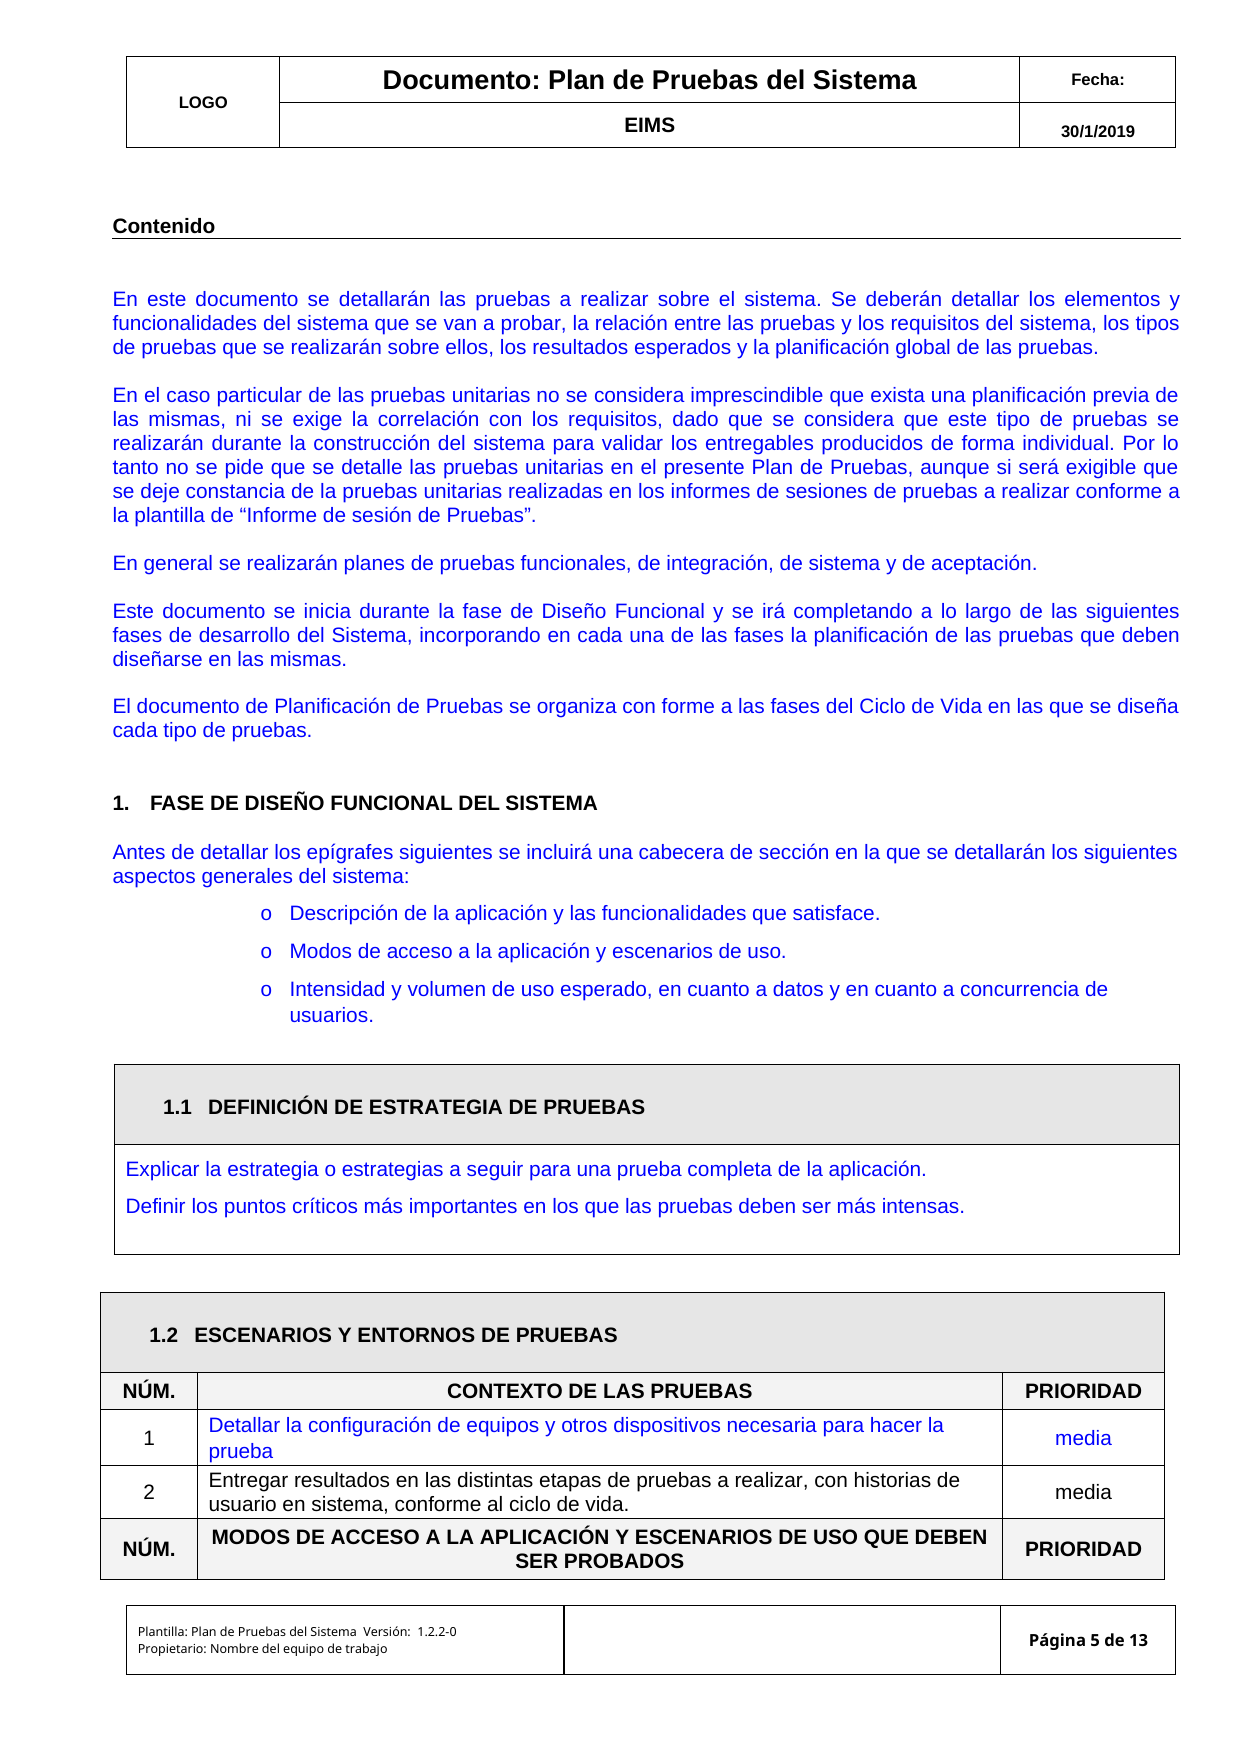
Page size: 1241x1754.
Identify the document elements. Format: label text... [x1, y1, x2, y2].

subtitle FASE DE DISEÑO FUNCIONAL DEL SISTEMA [112, 773, 1181, 815]
list Descripción de la aplicación y las funcionalidades que satisface. [260, 901, 1181, 926]
table_cell media [1003, 1466, 1164, 1518]
table_cell NÚM. [101, 1373, 197, 1409]
table_cell 1 [101, 1410, 197, 1464]
table_cell PRIORIDAD [1003, 1373, 1164, 1409]
title Contenido [112, 214, 1181, 238]
text En este documento se detallarán las pruebas a realizar sobre el sistema. Se deberán detallar los elementos y funcionalidades del sistema que se van a probar, la relación entre las pruebas y los requisitos del sistema, los tipos de pruebas que se realizarán sobre ellos, los resultados esperados y la planificación global de las pruebas. [112, 287, 1181, 359]
table_cell CONTEXTO DE LAS PRUEBAS [198, 1373, 1002, 1409]
table_cell MODOS DE ACCESO A LA APLICACIÓN Y ESCENARIOS DE USO QUE DEBEN SER PROBADOS [198, 1519, 1002, 1579]
list Modos de acceso a la aplicación y escenarios de uso. [260, 939, 1181, 965]
text En general se realizarán planes de pruebas funcionales, de integración, de sistema y de aceptación. [112, 551, 1181, 574]
text El documento de Planificación de Pruebas se organiza con forme a las fases del Ciclo de Vida en las que se diseña cada tipo de pruebas. [112, 694, 1181, 742]
table_cell Detallar la configuración de equipos y otros dispositivos necesaria para hacer la prueba [198, 1410, 1002, 1464]
list Intensidad y volumen de uso esperado, en cuanto a datos y en cuanto a concurrencia de usuarios. [260, 977, 1181, 1027]
table_cell Entregar resultados en las distintas etapas de pruebas a realizar, con historias de usuario en sistema, conforme al ciclo de vida. [198, 1466, 1002, 1518]
text Antes de detallar los epígrafes siguientes se incluirá una cabecera de sección en la que se detallarán los siguientes aspectos generales del sistema: [112, 840, 1181, 888]
table_cell NÚM. [101, 1519, 197, 1579]
table_header ESCENARIOS Y ENTORNOS DE PRUEBAS [101, 1293, 1164, 1372]
table_cell 2 [101, 1466, 197, 1518]
table_cell Explicar la estrategia o estrategias a seguir para una prueba completa de la aplicación. Definir los puntos críticos más importantes en los que las pruebas deben ser más intensas. [115, 1145, 1179, 1254]
table_cell PRIORIDAD [1003, 1519, 1164, 1579]
text En el caso particular de las pruebas unitarias no se considera imprescindible que exista una planificación previa de las mismas, ni se exige la correlación con los requisitos, dado que se considera que este tipo de pruebas se realizarán durante la construcción del sistema para validar los entregables producidos de forma individual. Por lo tanto no se pide que se detalle las pruebas unitarias en el presente Plan de Pruebas, aunque si será exigible que se deje constancia de la pruebas unitarias realizadas en los informes de sesiones de pruebas a realizar conforme a la plantilla de “Informe de sesión de Pruebas”. [112, 383, 1181, 527]
table_header DEFINICIÓN DE ESTRATEGIA DE PRUEBAS [115, 1065, 1179, 1144]
table_cell media [1003, 1410, 1164, 1464]
text Este documento se inicia durante la fase de Diseño Funcional y se irá completando a lo largo de las siguientes fases de desarrollo del Sistema, incorporando en cada una de las fases la planificación de las pruebas que deben diseñarse en las mismas. [112, 598, 1181, 670]
